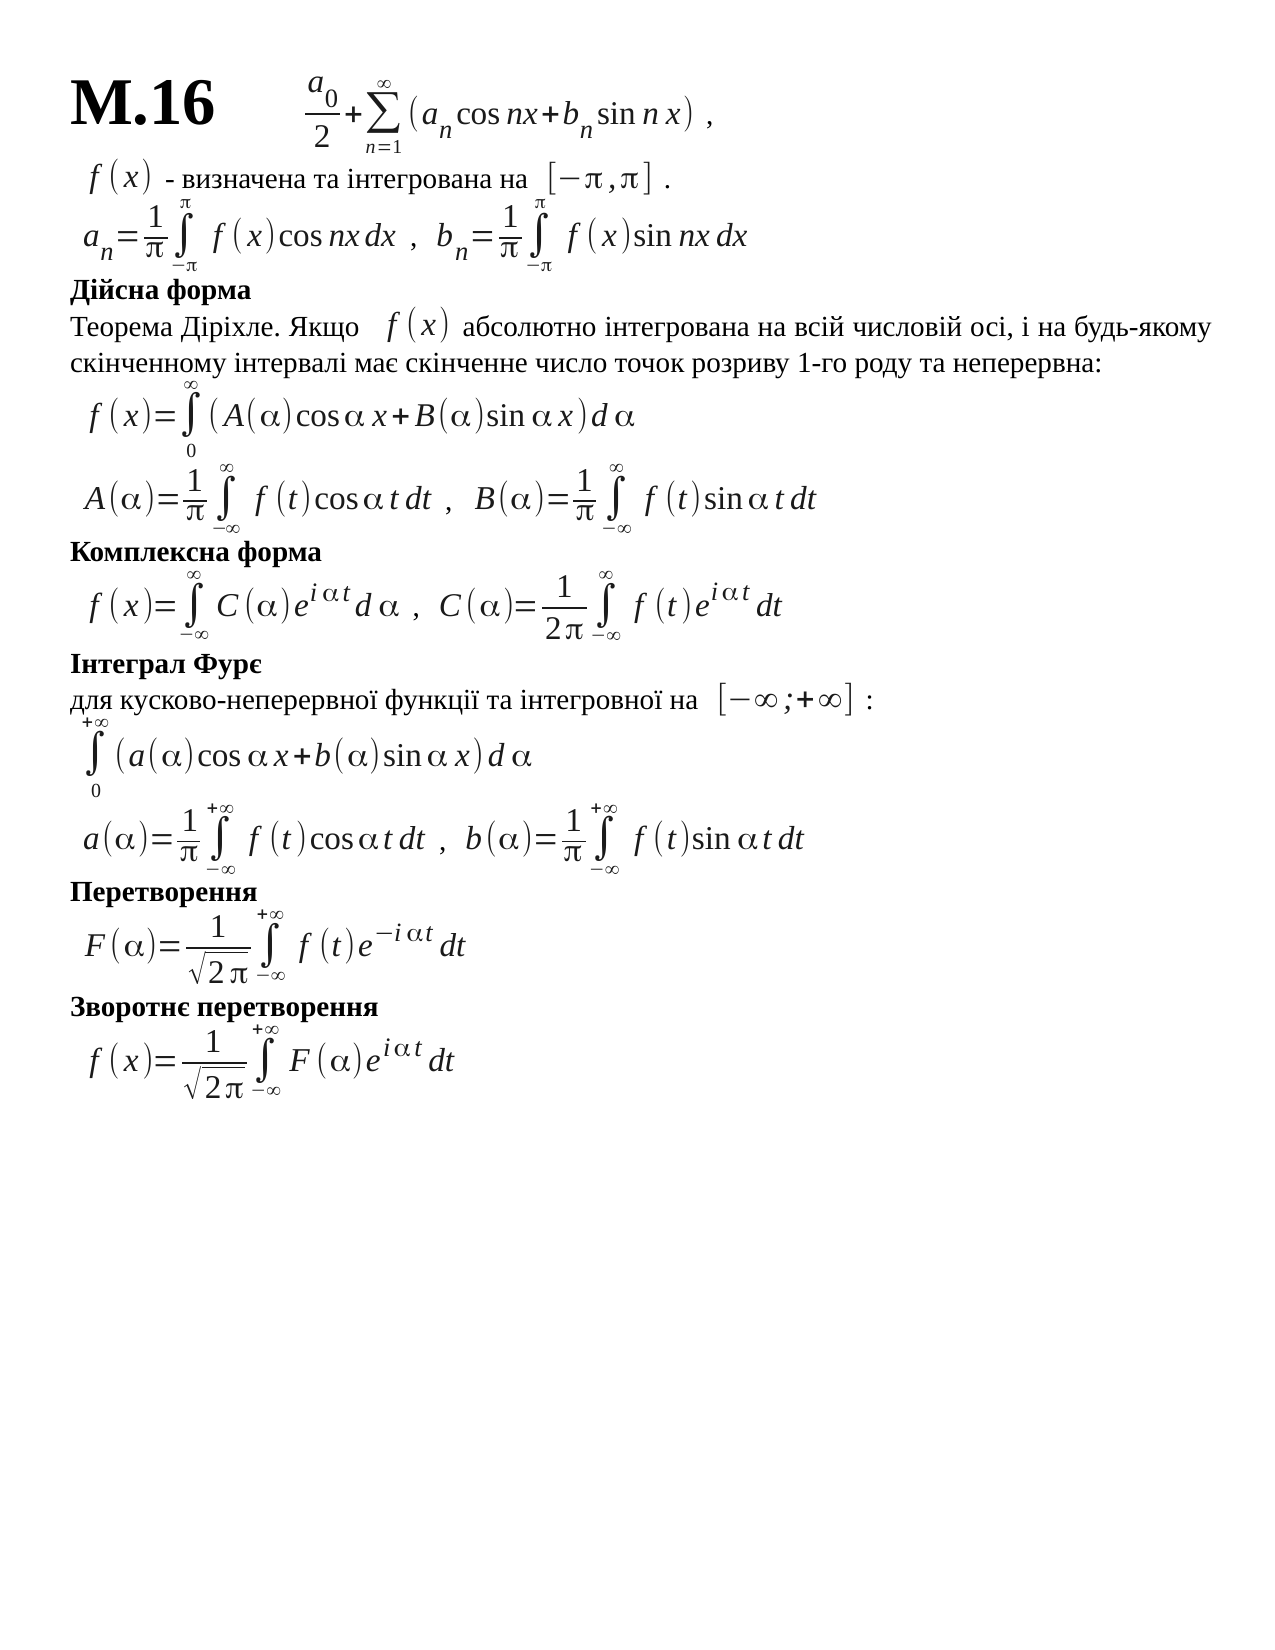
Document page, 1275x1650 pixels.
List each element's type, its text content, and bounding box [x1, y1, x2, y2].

text M.16 , [70, 62, 1212, 158]
text для кусково-неперервної функції та інтегровної на : [70, 680, 1212, 718]
text , [70, 198, 1212, 272]
text - визначена та інтегрована на . [70, 158, 1212, 198]
text Комплексна форма [70, 534, 1212, 568]
text , [70, 568, 1212, 646]
text Перетворення [70, 874, 1212, 908]
text Дійсна форма [70, 272, 1212, 306]
text , [70, 802, 1212, 874]
text Теорема Діріхле. Якщо абсолютно інтегрована на всій числовій осі, і на будь-якому скінченному інтервалі має скінченне число точок розриву 1-го роду та неперервна: [70, 306, 1212, 379]
text , [70, 461, 1212, 534]
text Зворотнє перетворення [70, 989, 1212, 1023]
text Інтеграл Фурє [70, 646, 1212, 680]
